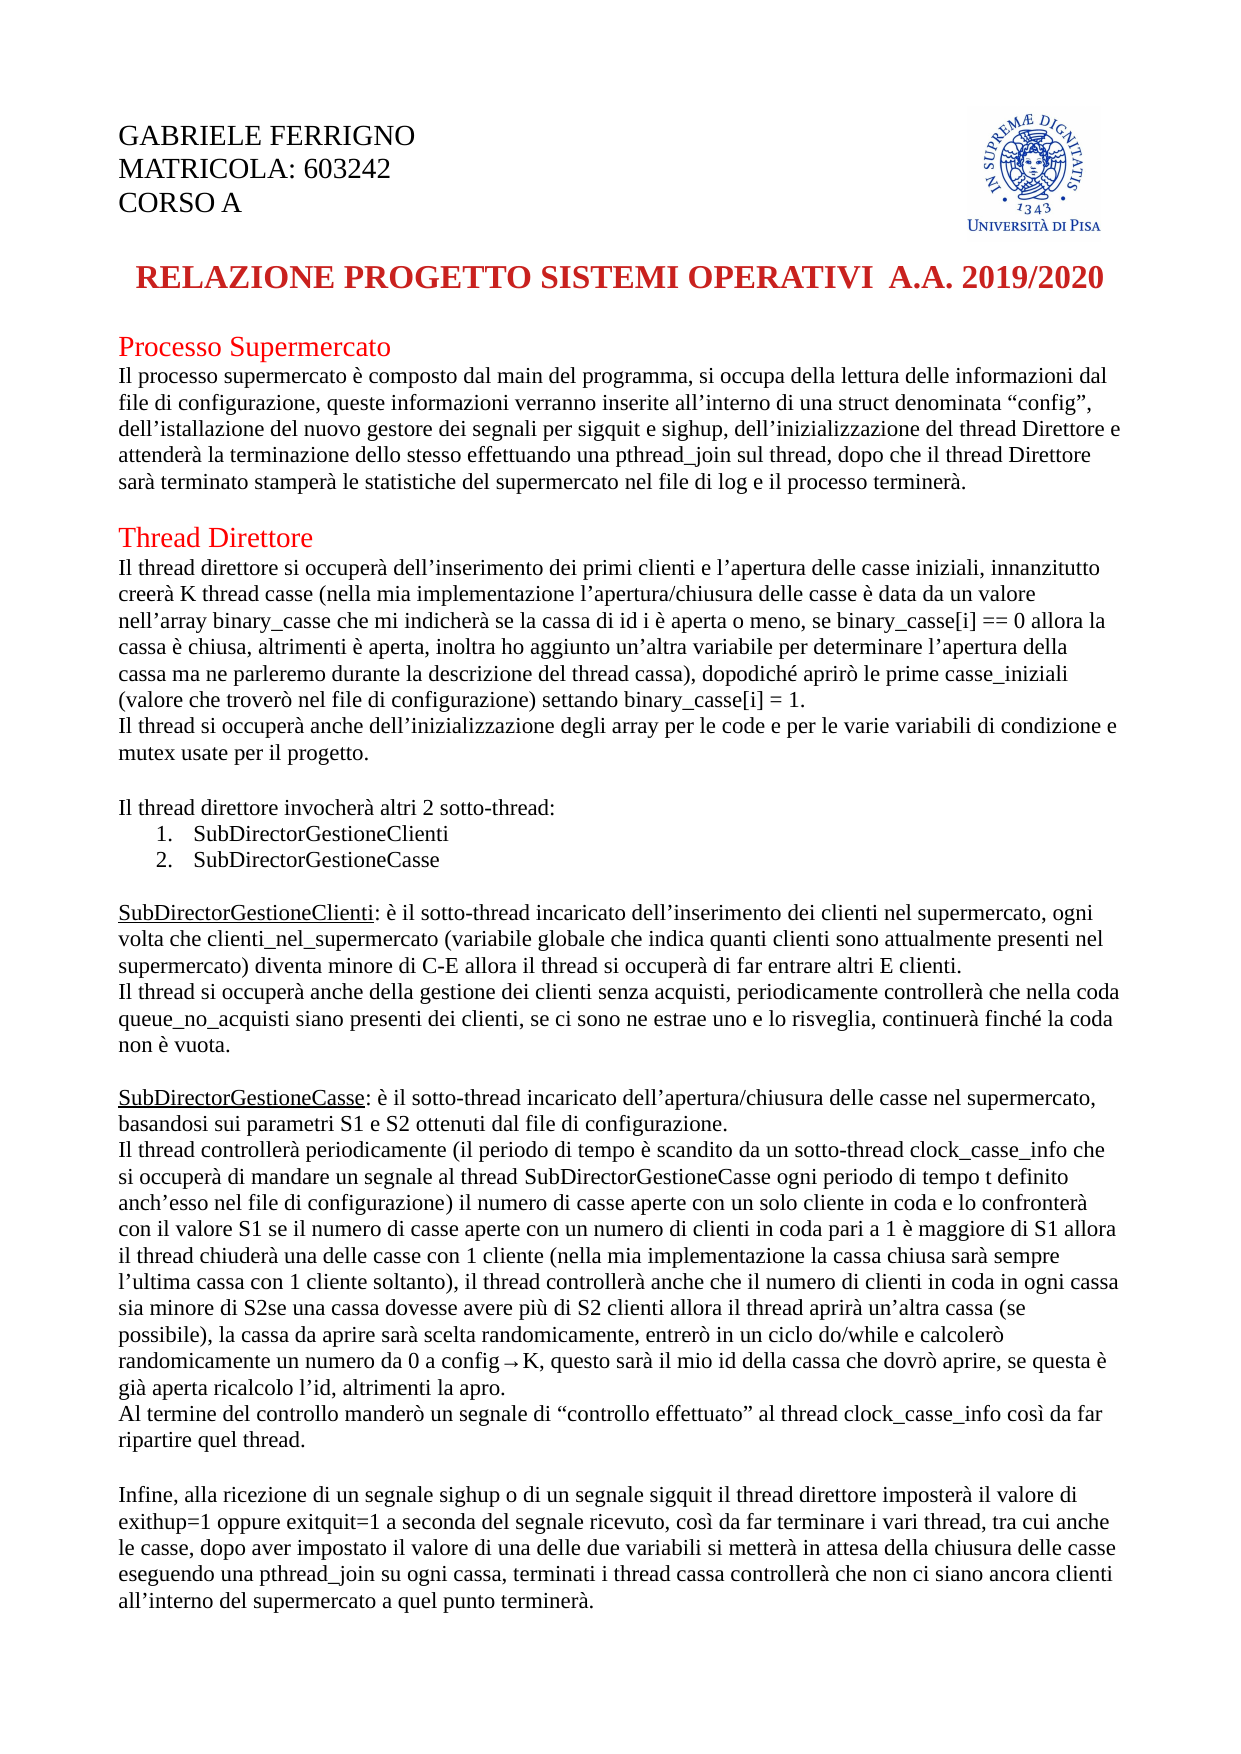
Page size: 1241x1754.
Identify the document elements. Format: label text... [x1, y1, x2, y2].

list SubDirectorGestioneCasse [156, 846, 1122, 873]
list SubDirectorGestioneClienti [156, 820, 1122, 846]
text Infine, alla ricezione di un segnale sighup o di un segnale sigquit il thread direttore imposterà il valore di exithup=1 oppure exitquit=1 a seconda del segnale ricevuto, così da far terminare i vari thread, tra cui anche le casse, dopo aver impostato il valore di una delle due variabili si metterà in attesa della chiusura delle casse eseguendo una pthread_join su ogni cassa, terminati i thread cassa controllerà che non ci siano ancora clienti all’interno del supermercato a quel punto terminerà. [118, 1481, 1122, 1613]
text Processo Supermercato [118, 329, 1122, 362]
text Il thread direttore invocherà altri 2 sotto-thread: [118, 794, 1122, 820]
text SubDirectorGestioneClienti: è il sotto-thread incaricato dell’inserimento dei clienti nel supermercato, ogni volta che clienti_nel_supermercato (variabile globale che indica quanti clienti sono attualmente presenti nel supermercato) diventa minore di C-E allora il thread si occuperà di far entrare altri E clienti. Il thread si occuperà anche della gestione dei clienti senza acquisti, periodicamente controllerà che nella coda queue_no_acquisti siano presenti dei clienti, se ci sono ne estrae uno e lo risveglia, continuerà finché la coda non è vuota. [118, 899, 1122, 1057]
text [1102, 118, 1122, 152]
text Il thread si occuperà anche dell’inizializzazione degli array per le code e per le varie variabili di condizione e mutex usate per il progetto. [118, 712, 1122, 765]
text Il processo supermercato è composto dal main del programma, si occupa della lettura delle informazioni dal file di configurazione, queste informazioni verranno inserite all’interno di una struct denominata “config”, dell’istallazione del nuovo gestore dei segnali per sigquit e sighup, dell’inizializzazione del thread Direttore e attenderà la terminazione dello stesso effettuando una pthread_join sul thread, dopo che il thread Direttore sarà terminato stamperà le statistiche del supermercato nel file di log e il processo terminerà. [118, 362, 1122, 494]
text GABRIELE FERRIGNO [118, 118, 966, 152]
text Thread Direttore [118, 521, 1122, 554]
text RELAZIONE PROGETTO SISTEMI OPERATIVI A.A. 2019/2020 [118, 257, 1122, 295]
picture [966, 106, 1102, 242]
text CORSO A [118, 185, 966, 219]
text [1102, 185, 1122, 219]
text MATRICOLA: 603242 [118, 152, 966, 185]
text Il thread direttore si occuperà dell’inserimento dei primi clienti e l’apertura delle casse iniziali, innanzitutto creerà K thread casse (nella mia implementazione l’apertura/chiusura delle casse è data da un valore nell’array binary_casse che mi indicherà se la cassa di id i è aperta o meno, se binary_casse[i] == 0 allora la cassa è chiusa, altrimenti è aperta, inoltra ho aggiunto un’altra variabile per determinare l’apertura della cassa ma ne parleremo durante la descrizione del thread cassa), dopodiché aprirò le prime casse_iniziali (valore che troverò nel file di configurazione) settando binary_casse[i] = 1. [118, 554, 1122, 712]
text SubDirectorGestioneCasse: è il sotto-thread incaricato dell’apertura/chiusura delle casse nel supermercato, basandosi sui parametri S1 e S2 ottenuti dal file di configurazione. Il thread controllerà periodicamente (il periodo di tempo è scandito da un sotto-thread clock_casse_info che si occuperà di mandare un segnale al thread SubDirectorGestioneCasse ogni periodo di tempo t definito anch’esso nel file di configurazione) il numero di casse aperte con un solo cliente in coda e lo confronterà con il valore S1 se il numero di casse aperte con un numero di clienti in coda pari a 1 è maggiore di S1 allora il thread chiuderà una delle casse con 1 cliente (nella mia implementazione la cassa chiusa sarà sempre l’ultima cassa con 1 cliente soltanto), il thread controllerà anche che il numero di clienti in coda in ogni cassa sia minore di S2se una cassa dovesse avere più di S2 clienti allora il thread aprirà un’altra cassa (se possibile), la cassa da aprire sarà scelta randomicamente, entrerò in un ciclo do/while e calcolerò randomicamente un numero da 0 a config→K, questo sarà il mio id della cassa che dovrò aprire, se questa è già aperta ricalcolo l’id, altrimenti la apro. Al termine del controllo manderò un segnale di “controllo effettuato” al thread clock_casse_info così da far ripartire quel thread. [118, 1084, 1122, 1453]
text [1102, 152, 1122, 185]
